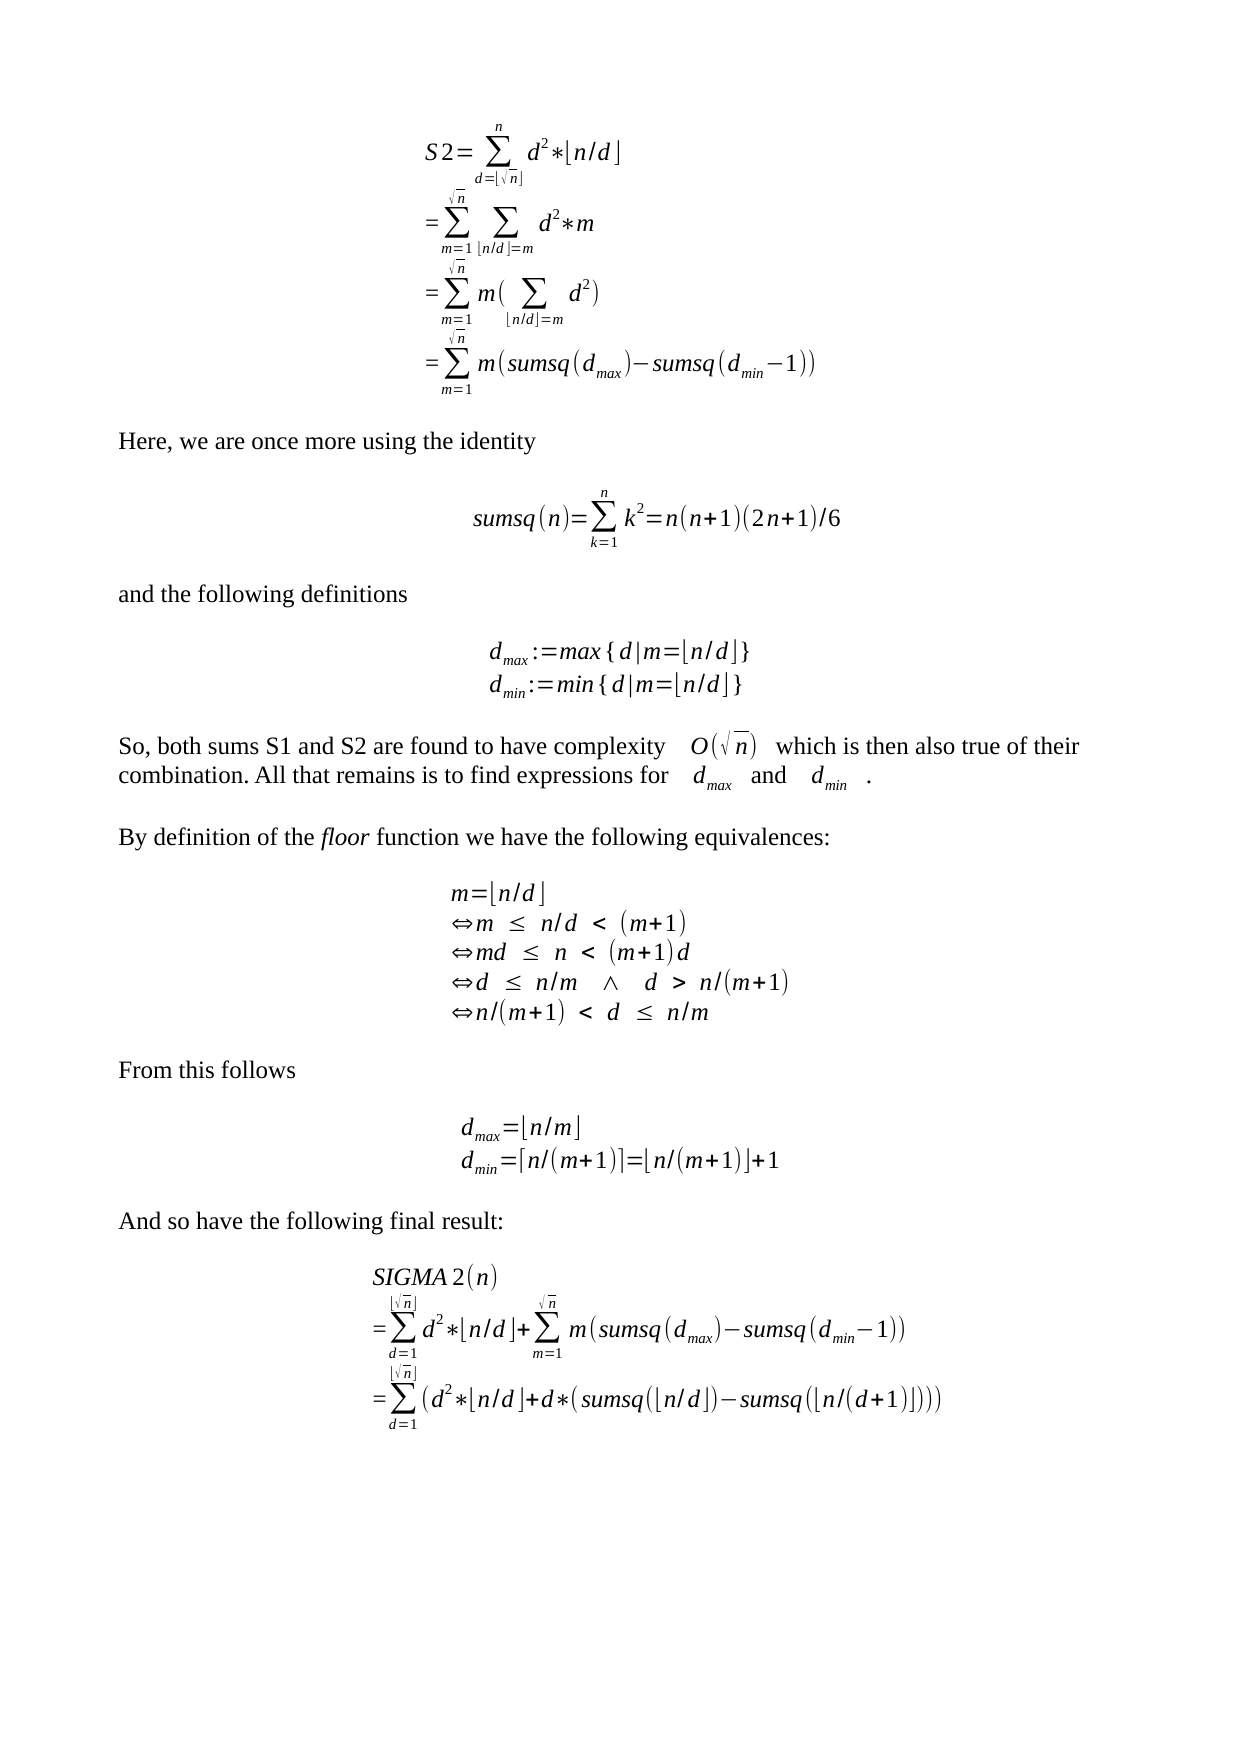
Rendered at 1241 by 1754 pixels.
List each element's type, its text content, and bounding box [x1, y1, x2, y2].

text And so have the following final result: [118, 1206, 1122, 1234]
text By definition of the floor function we have the following equivalences: [118, 822, 1122, 850]
text Here, we are once more using the identity [118, 426, 1122, 455]
text So, both sums S1 and S2 are found to have complexity which is then also true of their combination. All that remains is to find expressions for and . [118, 730, 1122, 793]
text and the following definitions [118, 579, 1122, 608]
text From this follows [118, 1056, 1122, 1084]
